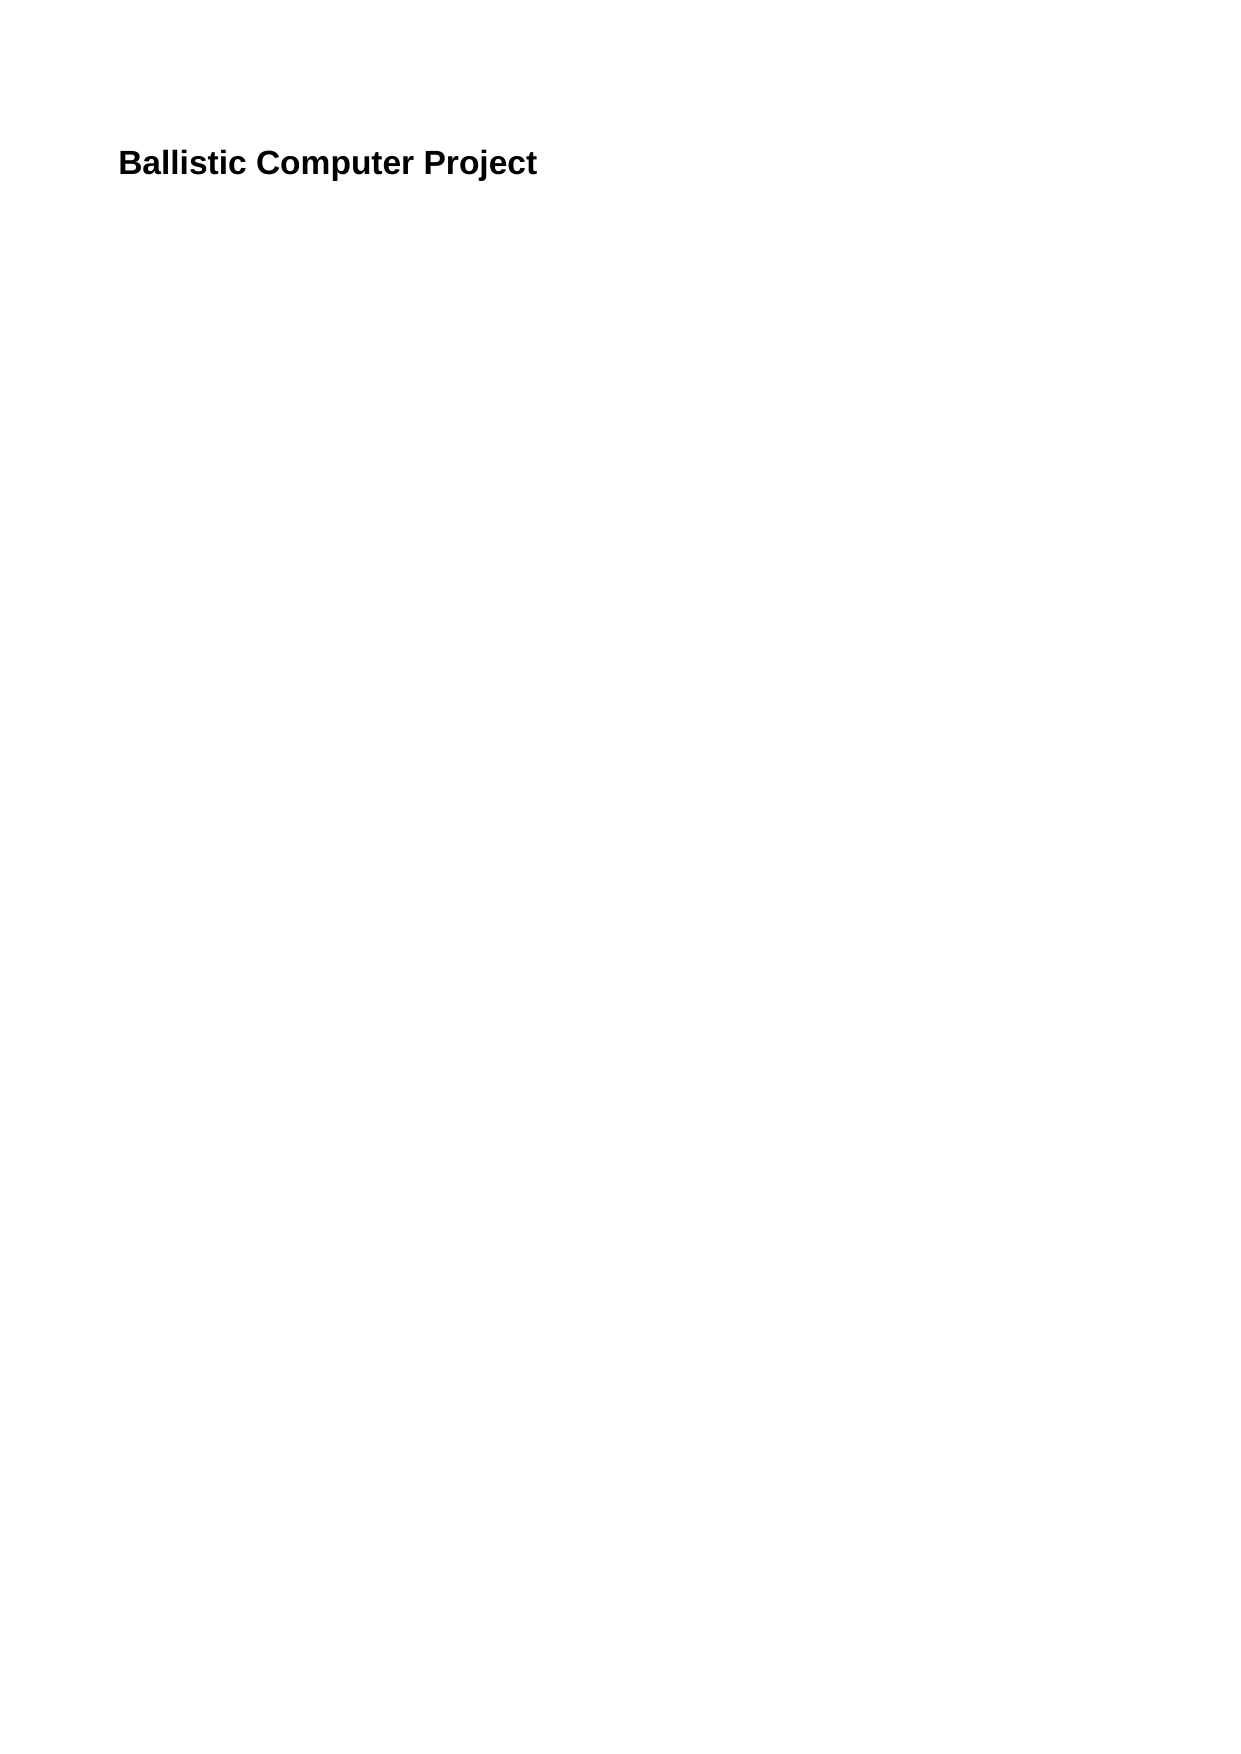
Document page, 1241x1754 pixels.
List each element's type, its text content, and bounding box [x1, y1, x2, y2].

subtitle Ballistic Computer Project [118, 143, 1122, 182]
